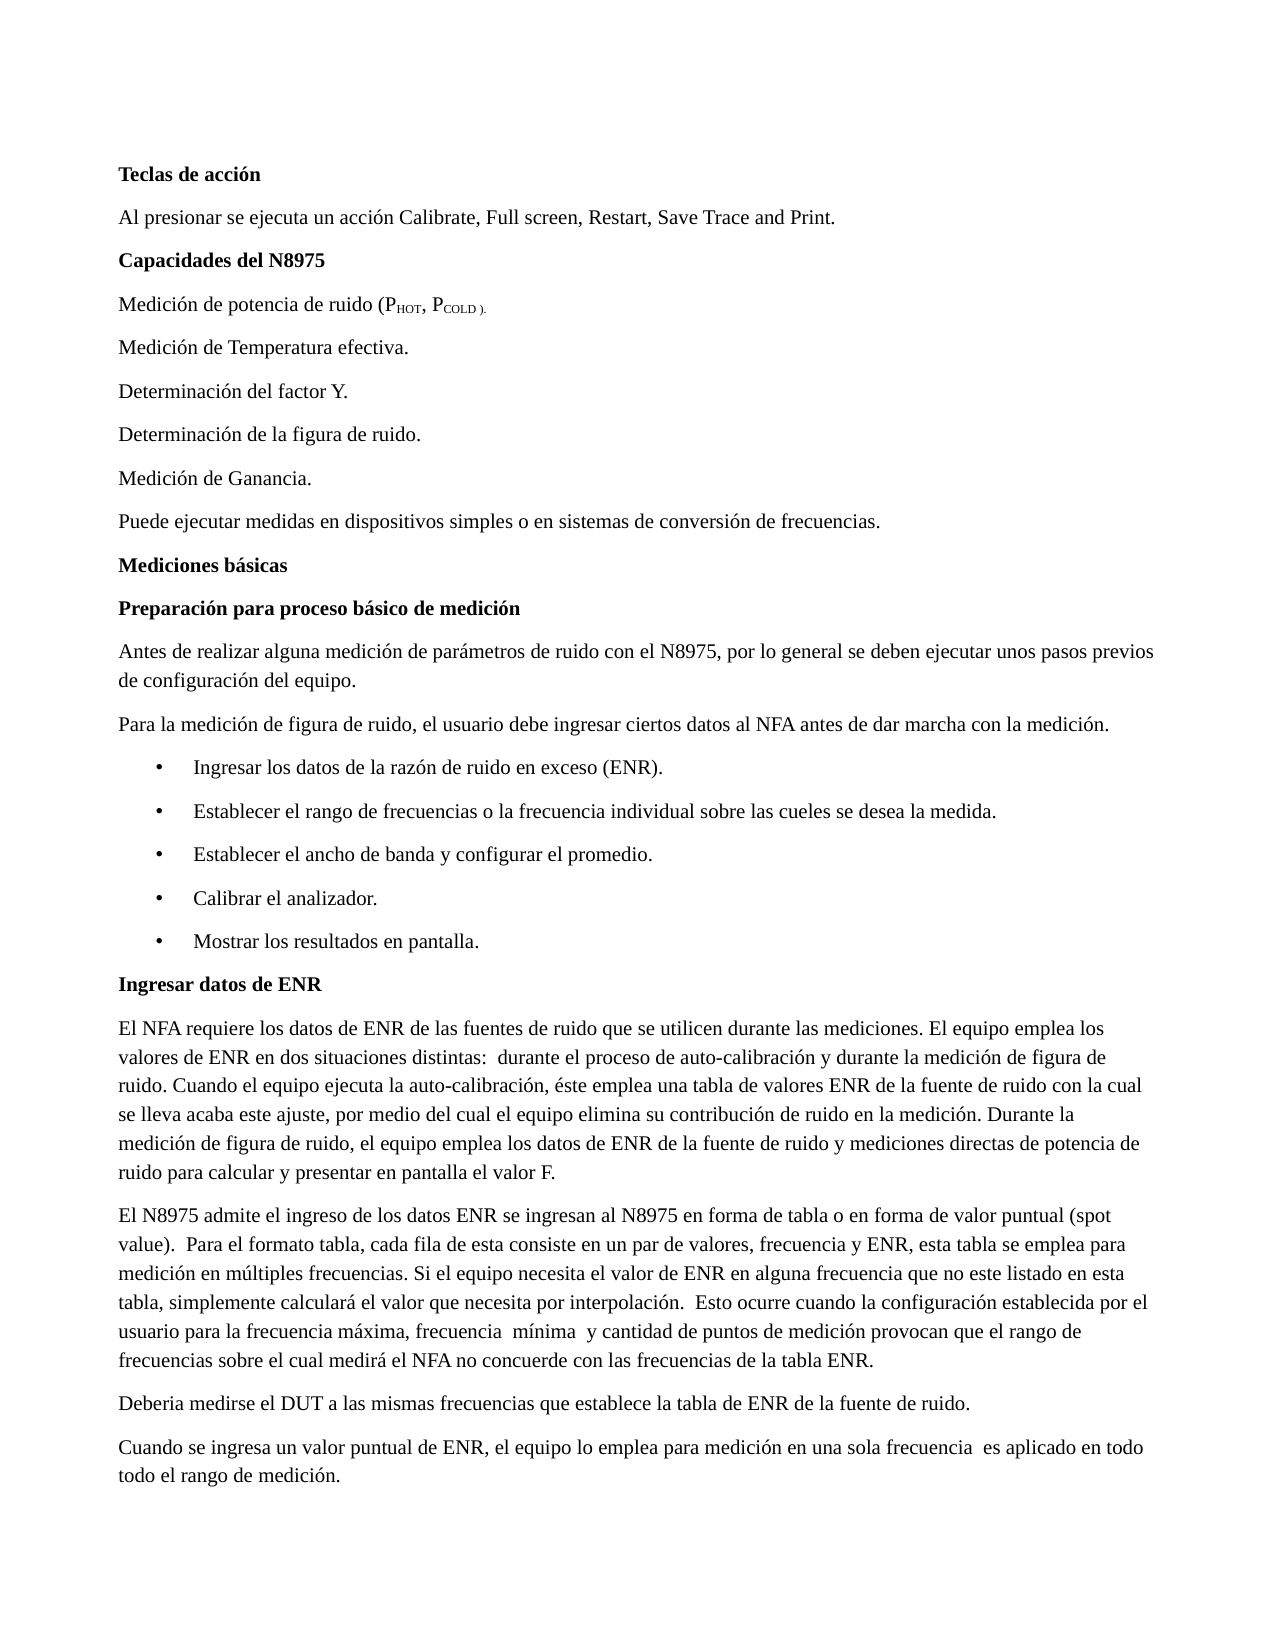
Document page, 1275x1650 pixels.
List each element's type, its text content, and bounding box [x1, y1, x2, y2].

text Medición de potencia de ruido (PHOT, PCOLD ). [118, 292, 1157, 316]
list Establecer el ancho de banda y configurar el promedio. [156, 842, 1157, 866]
text Teclas de acción [118, 162, 1157, 186]
text Al presionar se ejecuta un acción Calibrate, Full screen, Restart, Save Trace and Print. [118, 205, 1157, 229]
text Cuando se ingresa un valor puntual de ENR, el equipo lo emplea para medición en una sola frecuencia es aplicado en todo todo el rango de medición. [118, 1434, 1157, 1487]
text El NFA requiere los datos de ENR de las fuentes de ruido que se utilicen durante las mediciones. El equipo emplea los valores de ENR en dos situaciones distintas: durante el proceso de auto-calibración y durante la medición de figura de ruido. Cuando el equipo ejecuta la auto-calibración, éste emplea una tabla de valores ENR de la fuente de ruido con la cual se lleva acaba este ajuste, por medio del cual el equipo elimina su contribución de ruido en la medición. Durante la medición de figura de ruido, el equipo emplea los datos de ENR de la fuente de ruido y mediciones directas de potencia de ruido para calcular y presentar en pantalla el valor F. [118, 1016, 1157, 1184]
text El N8975 admite el ingreso de los datos ENR se ingresan al N8975 en forma de tabla o en forma de valor puntual (spot value). Para el formato tabla, cada fila de esta consiste en un par de valores, frecuencia y ENR, esta tabla se emplea para medición en múltiples frecuencias. Si el equipo necesita el valor de ENR en alguna frecuencia que no este listado en esta tabla, simplemente calculará el valor que necesita por interpolación. Esto ocurre cuando la configuración establecida por el usuario para la frecuencia máxima, frecuencia mínima y cantidad de puntos de medición provocan que el rango de frecuencias sobre el cual medirá el NFA no concuerde con las frecuencias de la tabla ENR. [118, 1203, 1157, 1372]
text Determinación del factor Y. [118, 379, 1157, 403]
list Mostrar los resultados en pantalla. [156, 929, 1157, 953]
text Puede ejecutar medidas en dispositivos simples o en sistemas de conversión de frecuencias. [118, 509, 1157, 533]
text Mediciones básicas [118, 552, 1157, 577]
text Medición de Temperatura efectiva. [118, 335, 1157, 359]
list Ingresar los datos de la razón de ruido en exceso (ENR). [156, 755, 1157, 779]
list Establecer el rango de frecuencias o la frecuencia individual sobre las cueles se desea la medida. [156, 798, 1157, 823]
text Deberia medirse el DUT a las mismas frecuencias que establece la tabla de ENR de la fuente de ruido. [118, 1391, 1157, 1415]
text Para la medición de figura de ruido, el usuario debe ingresar ciertos datos al NFA antes de dar marcha con la medición. [118, 712, 1157, 736]
text Antes de realizar alguna medición de parámetros de ruido con el N8975, por lo general se deben ejecutar unos pasos previos de configuración del equipo. [118, 639, 1157, 692]
text Determinación de la figura de ruido. [118, 422, 1157, 446]
text Ingresar datos de ENR [118, 972, 1157, 996]
list Calibrar el analizador. [156, 885, 1157, 909]
text Preparación para proceso básico de medición [118, 596, 1157, 620]
text Medición de Ganancia. [118, 466, 1157, 490]
text Capacidades del N8975 [118, 248, 1157, 272]
